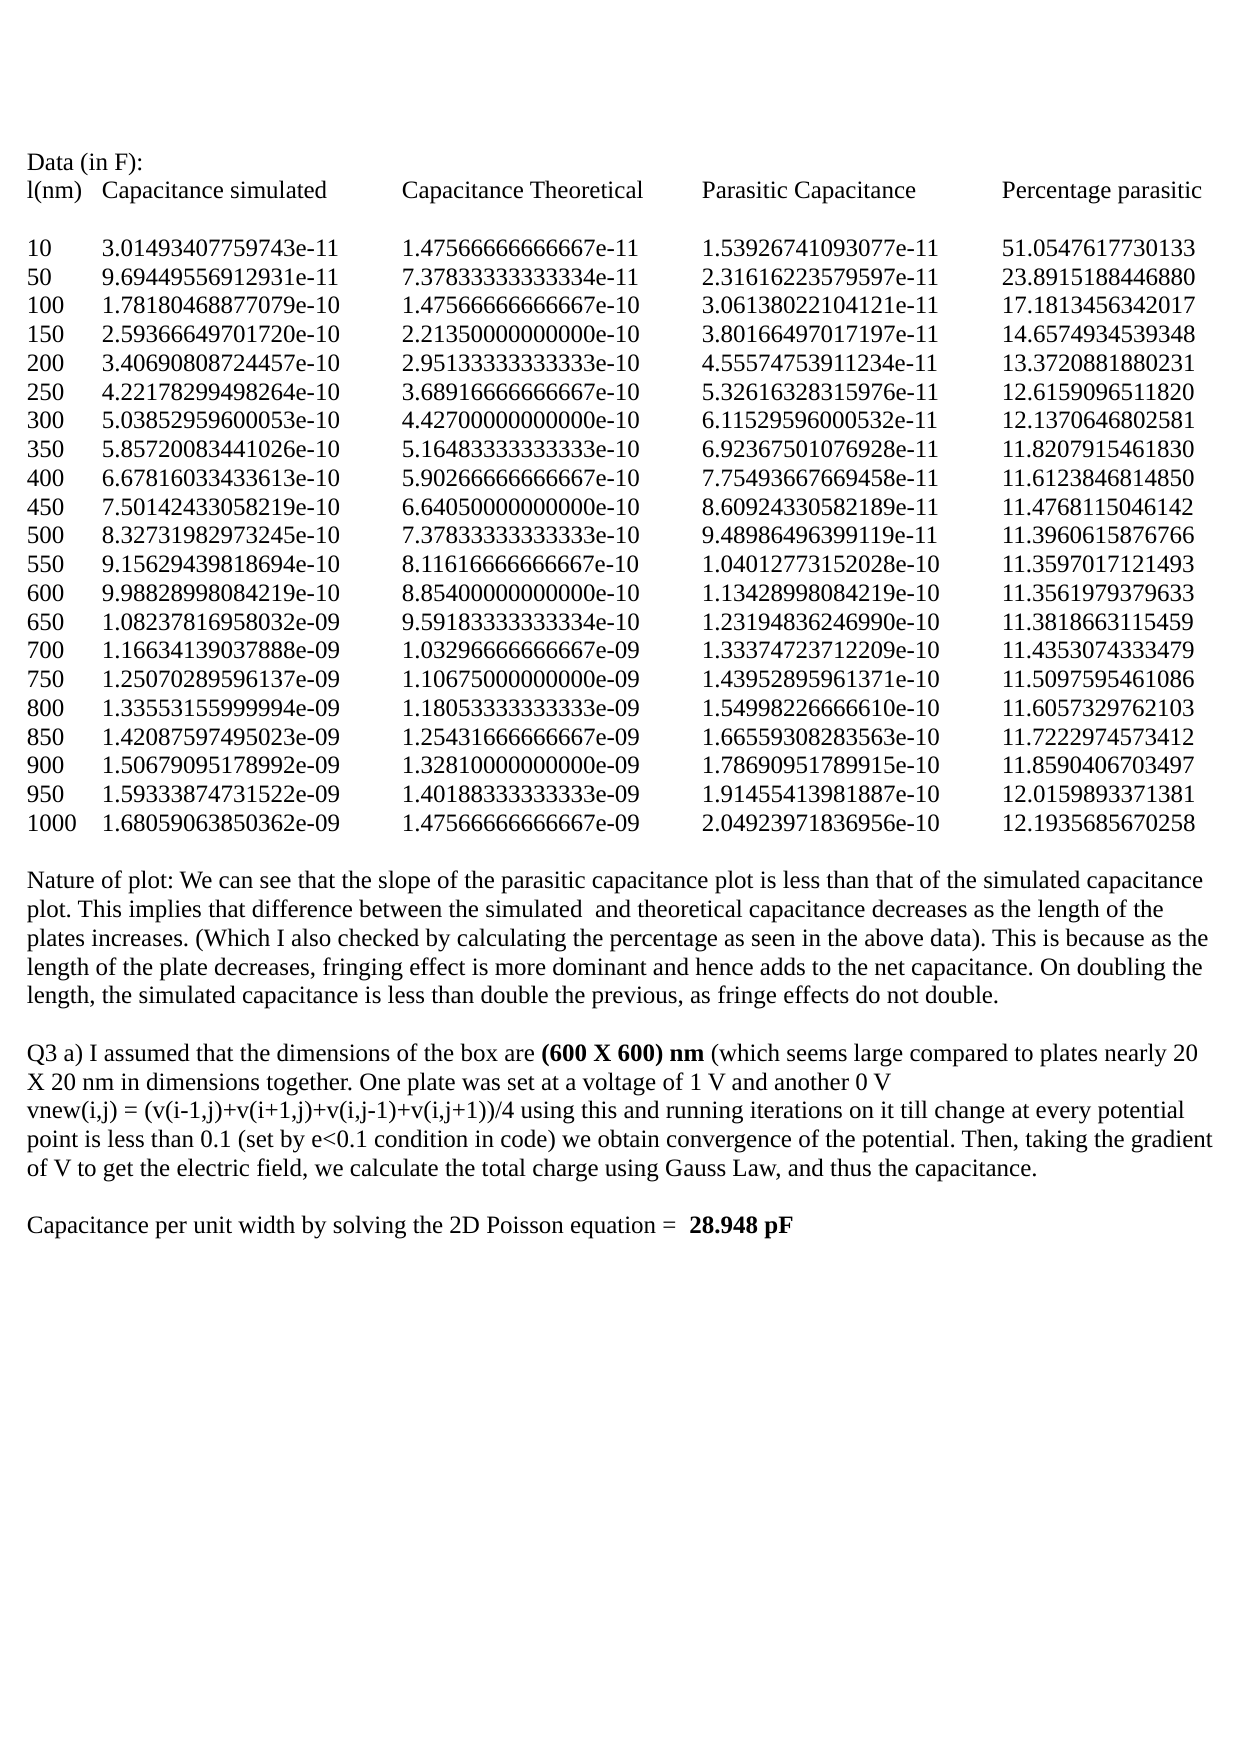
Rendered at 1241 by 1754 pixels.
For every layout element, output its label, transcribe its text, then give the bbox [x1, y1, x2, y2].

text 10 3.01493407759743e-11 1.47566666666667e-11 1.53926741093077e-11 51.0547617730133 [27, 233, 1214, 262]
text 300 5.03852959600053e-10 4.42700000000000e-10 6.11529596000532e-11 12.1370646802581 [27, 406, 1214, 434]
text 400 6.67816033433613e-10 5.90266666666667e-10 7.75493667669458e-11 11.6123846814850 [27, 463, 1214, 492]
text Data (in F): [27, 147, 1214, 176]
text Nature of plot: We can see that the slope of the parasitic capacitance plot is less than that of the simulated capacitance plot. This implies that difference between the simulated and theoretical capacitance decreases as the length of the plates increases. (Which I also checked by calculating the percentage as seen in the above data). This is because as the length of the plate decreases, fringing effect is more dominant and hence adds to the net capacitance. On doubling the length, the simulated capacitance is less than double the previous, as fringe effects do not double. [27, 866, 1214, 1009]
text 700 1.16634139037888e-09 1.03296666666667e-09 1.33374723712209e-10 11.4353074333479 [27, 636, 1214, 664]
text 200 3.40690808724457e-10 2.95133333333333e-10 4.55574753911234e-11 13.3720881880231 [27, 348, 1214, 377]
text 750 1.25070289596137e-09 1.10675000000000e-09 1.43952895961371e-10 11.5097595461086 [27, 664, 1214, 693]
text 1000 1.68059063850362e-09 1.47566666666667e-09 2.04923971836956e-10 12.1935685670258 [27, 808, 1214, 837]
text Capacitance per unit width by solving the 2D Poisson equation = 28.948 pF [27, 1211, 1214, 1239]
text 850 1.42087597495023e-09 1.25431666666667e-09 1.66559308283563e-10 11.7222974573412 [27, 722, 1214, 751]
text 650 1.08237816958032e-09 9.59183333333334e-10 1.23194836246990e-10 11.3818663115459 [27, 607, 1214, 636]
text 150 2.59366649701720e-10 2.21350000000000e-10 3.80166497017197e-11 14.6574934539348 [27, 319, 1214, 348]
text 100 1.78180468877079e-10 1.47566666666667e-10 3.06138022104121e-11 17.1813456342017 [27, 291, 1214, 319]
text 600 9.98828998084219e-10 8.85400000000000e-10 1.13428998084219e-10 11.3561979379633 [27, 578, 1214, 607]
text 350 5.85720083441026e-10 5.16483333333333e-10 6.92367501076928e-11 11.8207915461830 [27, 434, 1214, 463]
text 250 4.22178299498264e-10 3.68916666666667e-10 5.32616328315976e-11 12.6159096511820 [27, 377, 1214, 406]
text l(nm) Capacitance simulated Capacitance Theoretical Parasitic Capacitance Percentage parasitic [27, 176, 1214, 204]
text 500 8.32731982973245e-10 7.37833333333333e-10 9.48986496399119e-11 11.3960615876766 [27, 521, 1214, 549]
text Q3 a) I assumed that the dimensions of the box are (600 X 600) nm (which seems large compared to plates nearly 20 X 20 nm in dimensions together. One plate was set at a voltage of 1 V and another 0 V [27, 1038, 1214, 1096]
text 800 1.33553155999994e-09 1.18053333333333e-09 1.54998226666610e-10 11.6057329762103 [27, 693, 1214, 722]
text 550 9.15629439818694e-10 8.11616666666667e-10 1.04012773152028e-10 11.3597017121493 [27, 549, 1214, 578]
text 450 7.50142433058219e-10 6.64050000000000e-10 8.60924330582189e-11 11.4768115046142 [27, 492, 1214, 521]
text 950 1.59333874731522e-09 1.40188333333333e-09 1.91455413981887e-10 12.0159893371381 [27, 779, 1214, 808]
text 50 9.69449556912931e-11 7.37833333333334e-11 2.31616223579597e-11 23.8915188446880 [27, 262, 1214, 291]
text vnew(i,j) = (v(i-1,j)+v(i+1,j)+v(i,j-1)+v(i,j+1))/4 using this and running iterations on it till change at every potential point is less than 0.1 (set by e<0.1 condition in code) we obtain convergence of the potential. Then, taking the gradient of V to get the electric field, we calculate the total charge using Gauss Law, and thus the capacitance. [27, 1096, 1214, 1182]
text 900 1.50679095178992e-09 1.32810000000000e-09 1.78690951789915e-10 11.8590406703497 [27, 751, 1214, 779]
